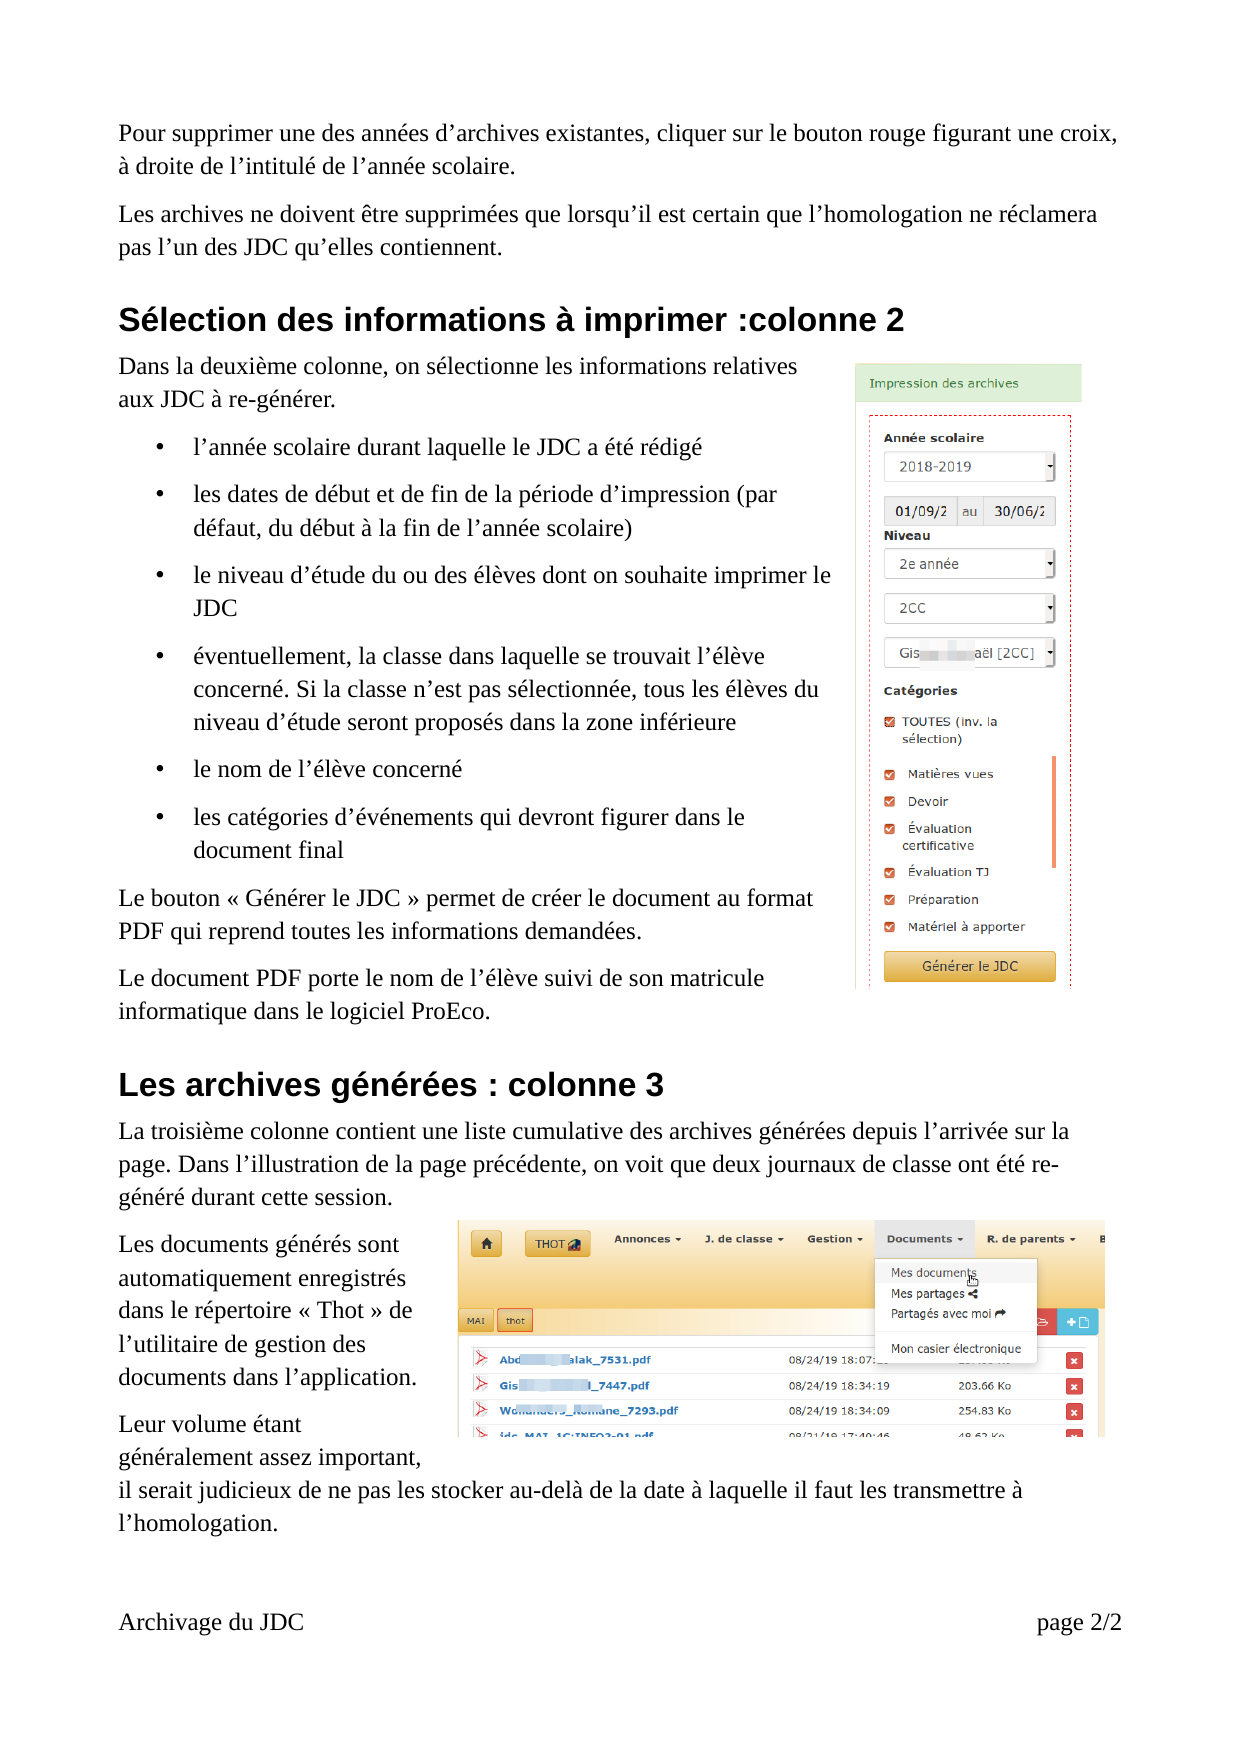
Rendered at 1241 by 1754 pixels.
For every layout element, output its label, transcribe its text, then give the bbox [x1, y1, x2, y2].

list [1082, 802, 1122, 864]
list [1082, 479, 1122, 541]
list [1082, 432, 1122, 461]
list les catégories d’événements qui devront figurer dans le document final [156, 802, 855, 864]
list l’année scolaire durant laquelle le JDC a été rédigé [156, 432, 855, 461]
text Les documents générés sont automatiquement enregistrés dans le répertoire « Thot » de l’utilitaire de gestion des documents dans l’application. [118, 1229, 457, 1390]
text Le bouton « Générer le JDC » permet de créer le document au format PDF qui reprend toutes les informations demandées. [118, 883, 855, 944]
list éventuellement, la classe dans laquelle se trouvait l’élève concerné. Si la classe n’est pas sélectionnée, tous les élèves du niveau d’étude seront proposés dans la zone inférieure [156, 641, 855, 736]
text La troisième colonne contient une liste cumulative des archives générées depuis l’arrivée sur la page. Dans l’illustration de la page précédente, on voit que deux journaux de classe ont été re-généré durant cette session. [118, 1116, 1122, 1211]
list le niveau d’étude du ou des élèves dont on souhaite imprimer le JDC [156, 560, 855, 622]
list [1082, 754, 1122, 783]
picture [855, 363, 1082, 989]
text Leur volume étant généralement assez important, il serait judicieux de ne pas les stocker au-delà de la date à laquelle il faut les transmettre à l’homologation. [118, 1409, 1122, 1537]
subtitle Les archives générées : colonne 3 [118, 1065, 1122, 1103]
picture [457, 1220, 1105, 1437]
text Le document PDF porte le nom de l’élève suivi de son matricule informatique dans le logiciel ProEco. [118, 963, 1122, 1025]
list les dates de début et de fin de la période d’impression (par défaut, du début à la fin de l’année scolaire) [156, 479, 855, 541]
text Pour supprimer une des années d’archives existantes, cliquer sur le bouton rouge figurant une croix, à droite de l’intitulé de l’année scolaire. [118, 118, 1122, 180]
text [1082, 883, 1122, 944]
list le nom de l’élève concerné [156, 754, 855, 783]
text Dans la deuxième colonne, on sélectionne les informations relatives aux JDC à re-générer. [118, 351, 1122, 413]
list [1082, 560, 1122, 622]
list [1082, 641, 1122, 736]
subtitle Sélection des informations à imprimer :colonne 2 [118, 300, 1122, 339]
text Les archives ne doivent être supprimées que lorsqu’il est certain que l’homologation ne réclamera pas l’un des JDC qu’elles contiennent. [118, 199, 1122, 261]
